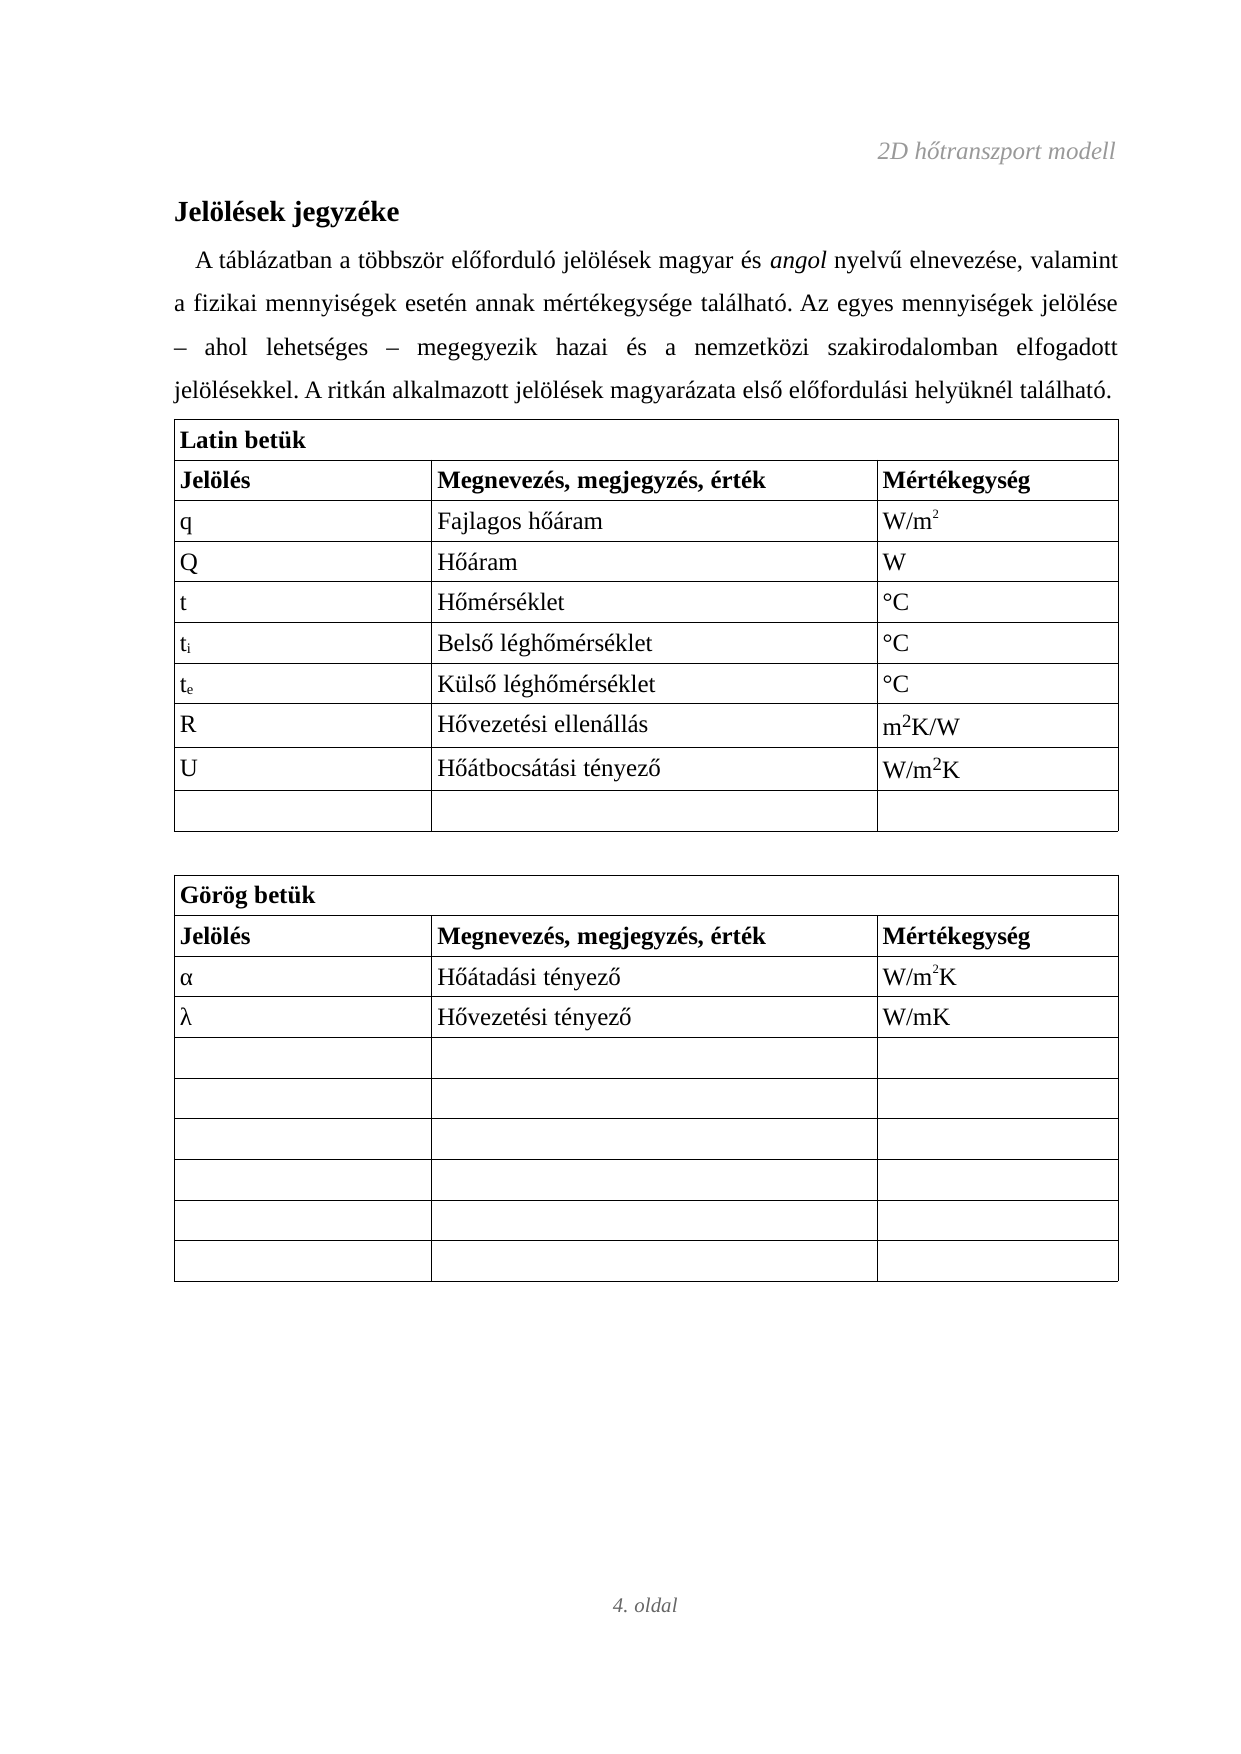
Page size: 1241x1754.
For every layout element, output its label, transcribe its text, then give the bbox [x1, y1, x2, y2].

table_cell Jelölés [175, 916, 431, 956]
table_cell °C [878, 664, 1118, 703]
table_cell t [175, 582, 431, 622]
table_cell [432, 1119, 877, 1159]
table_cell [175, 1038, 431, 1078]
table_cell [878, 1038, 1118, 1078]
table_cell Megnevezés, megjegyzés, érték [432, 916, 877, 956]
table_header Görög betük [175, 876, 1118, 915]
table_cell [175, 1079, 431, 1118]
table_cell [432, 791, 877, 831]
table_cell R [175, 704, 431, 747]
table_cell [432, 1038, 877, 1078]
table_cell Mértékegység [878, 916, 1118, 956]
table_cell ti [175, 623, 431, 663]
table_cell λ [175, 997, 431, 1037]
subtitle Jelölések jegyzéke [174, 194, 1118, 228]
table_cell te [175, 664, 431, 703]
table_cell W/mK [878, 997, 1118, 1037]
table_cell [175, 791, 431, 831]
table_cell [175, 1119, 431, 1159]
table_cell [432, 1241, 877, 1281]
table_cell W/m2K [878, 748, 1118, 790]
table_cell [878, 1160, 1118, 1199]
table_cell [878, 1201, 1118, 1240]
table_cell Jelölés [175, 461, 431, 500]
table_cell Külső léghőmérséklet [432, 664, 877, 703]
table_cell Hőáram [432, 542, 877, 581]
table_cell U [175, 748, 431, 790]
table_cell Fajlagos hőáram [432, 501, 877, 541]
table_cell m2K/W [878, 704, 1118, 747]
text A táblázatban a többször előforduló jelölések magyar és angol nyelvű elnevezése, valamint a fizikai mennyiségek esetén annak mértékegysége található. Az egyes mennyiségek jelölése – ahol lehetséges – megegyezik hazai és a nemzetközi szakirodalomban elfogadott jelölésekkel. A ritkán alkalmazott jelölések magyarázata első előfordulási helyüknél található. [174, 245, 1118, 404]
table_cell [175, 1160, 431, 1199]
table_cell [432, 1201, 877, 1240]
table_cell Hővezetési ellenállás [432, 704, 877, 747]
table_cell °C [878, 582, 1118, 622]
table_cell Mértékegység [878, 461, 1118, 500]
table_cell [432, 1079, 877, 1118]
table_cell [878, 791, 1118, 831]
table_cell [878, 1079, 1118, 1118]
table_cell q [175, 501, 431, 541]
table_cell Megnevezés, megjegyzés, érték [432, 461, 877, 500]
table_cell Belső léghőmérséklet [432, 623, 877, 663]
table_cell Hőátadási tényező [432, 957, 877, 996]
table_cell [432, 1160, 877, 1199]
table_cell W/m2 [878, 501, 1118, 541]
table_cell [878, 1241, 1118, 1281]
table_cell Hőátbocsátási tényező [432, 748, 877, 790]
table_cell Hővezetési tényező [432, 997, 877, 1037]
table_cell [175, 1241, 431, 1281]
table_cell Q [175, 542, 431, 581]
table_cell °C [878, 623, 1118, 663]
table_cell α [175, 957, 431, 996]
table_cell [878, 1119, 1118, 1159]
table_header Latin betük [175, 420, 1118, 459]
table_cell [175, 1201, 431, 1240]
table_cell Hőmérséklet [432, 582, 877, 622]
table_cell W/m2K [878, 957, 1118, 996]
table_cell W [878, 542, 1118, 581]
